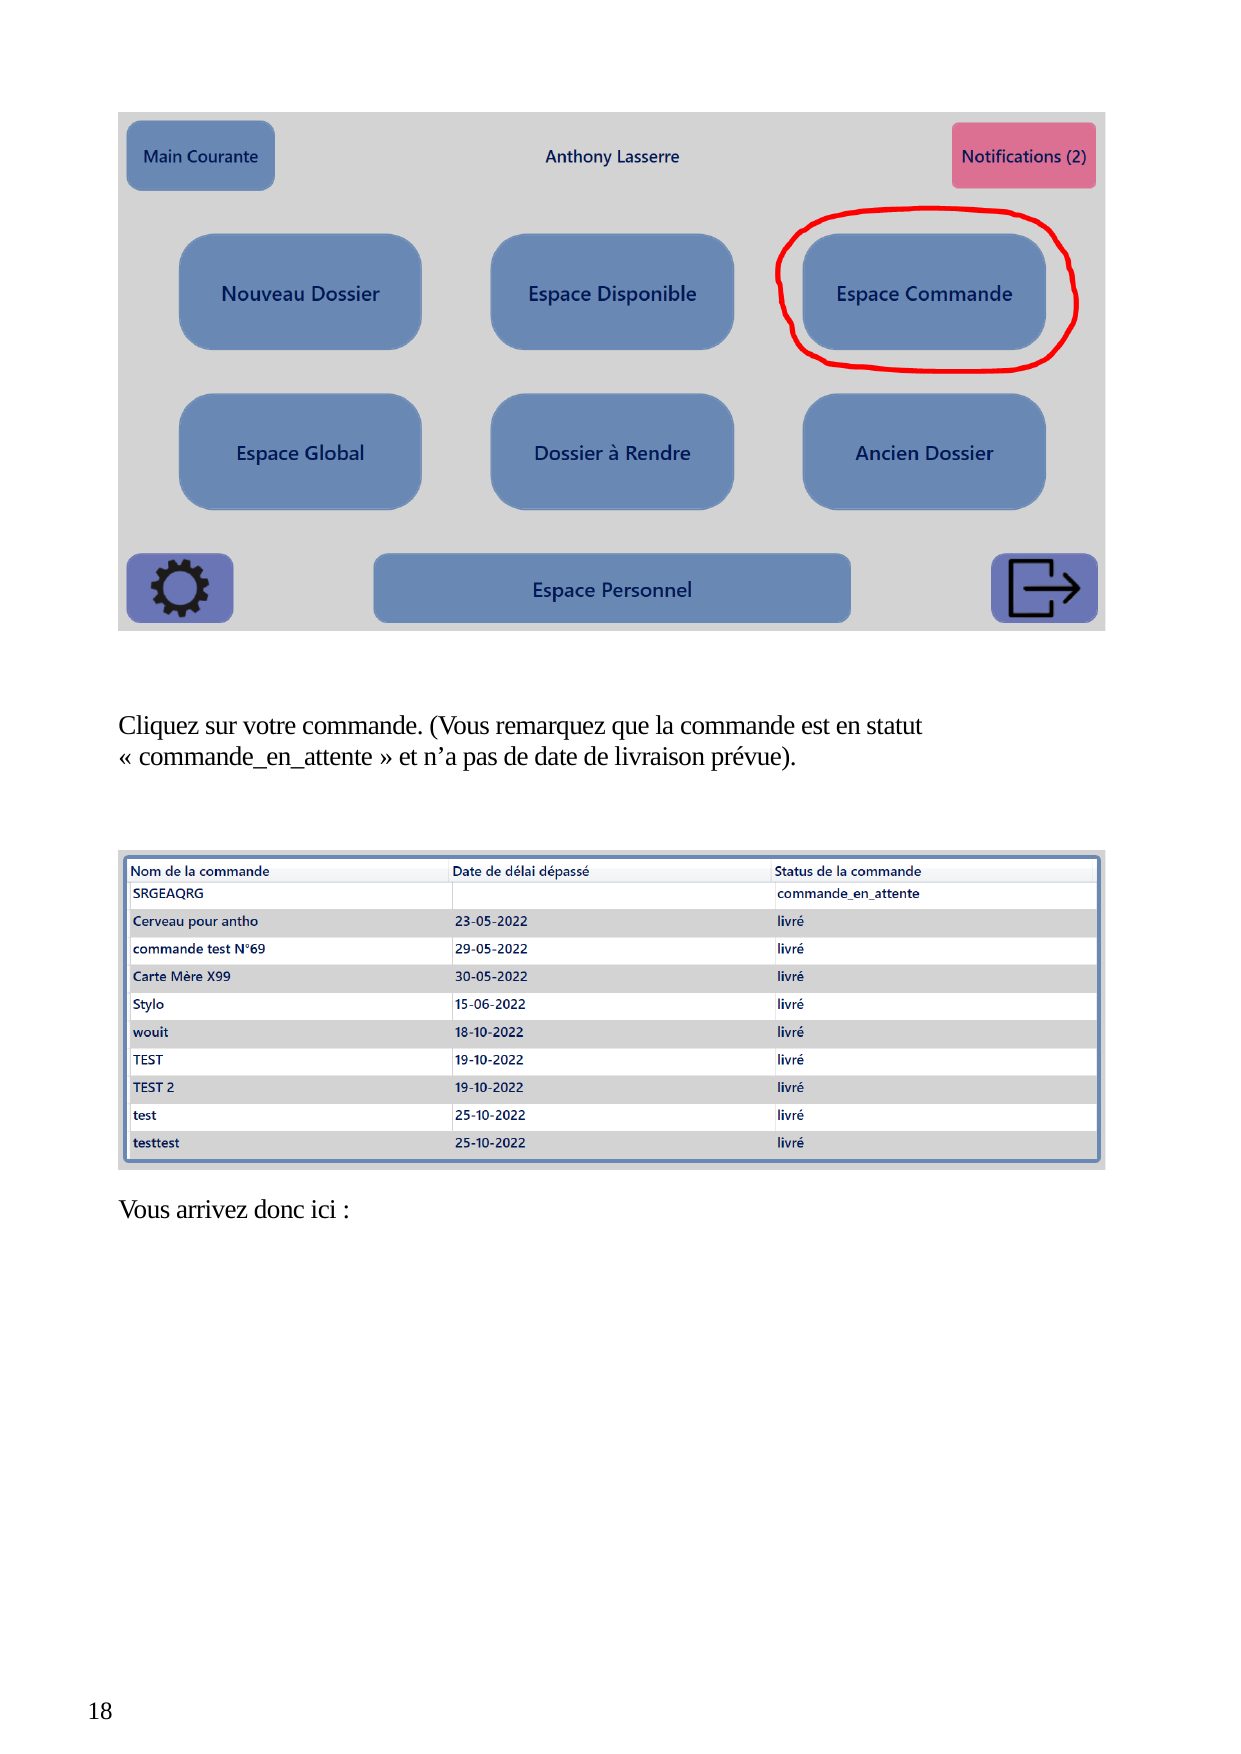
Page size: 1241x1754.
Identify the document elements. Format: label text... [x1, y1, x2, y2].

picture [118, 112, 1106, 631]
text Vous arrivez donc ici : [118, 1193, 1106, 1225]
picture [118, 850, 1106, 1170]
text Cliquez sur votre commande. (Vous remarquez que la commande est en statut « commande_en_attente » et n’a pas de date de livraison prévue). [118, 709, 1106, 771]
